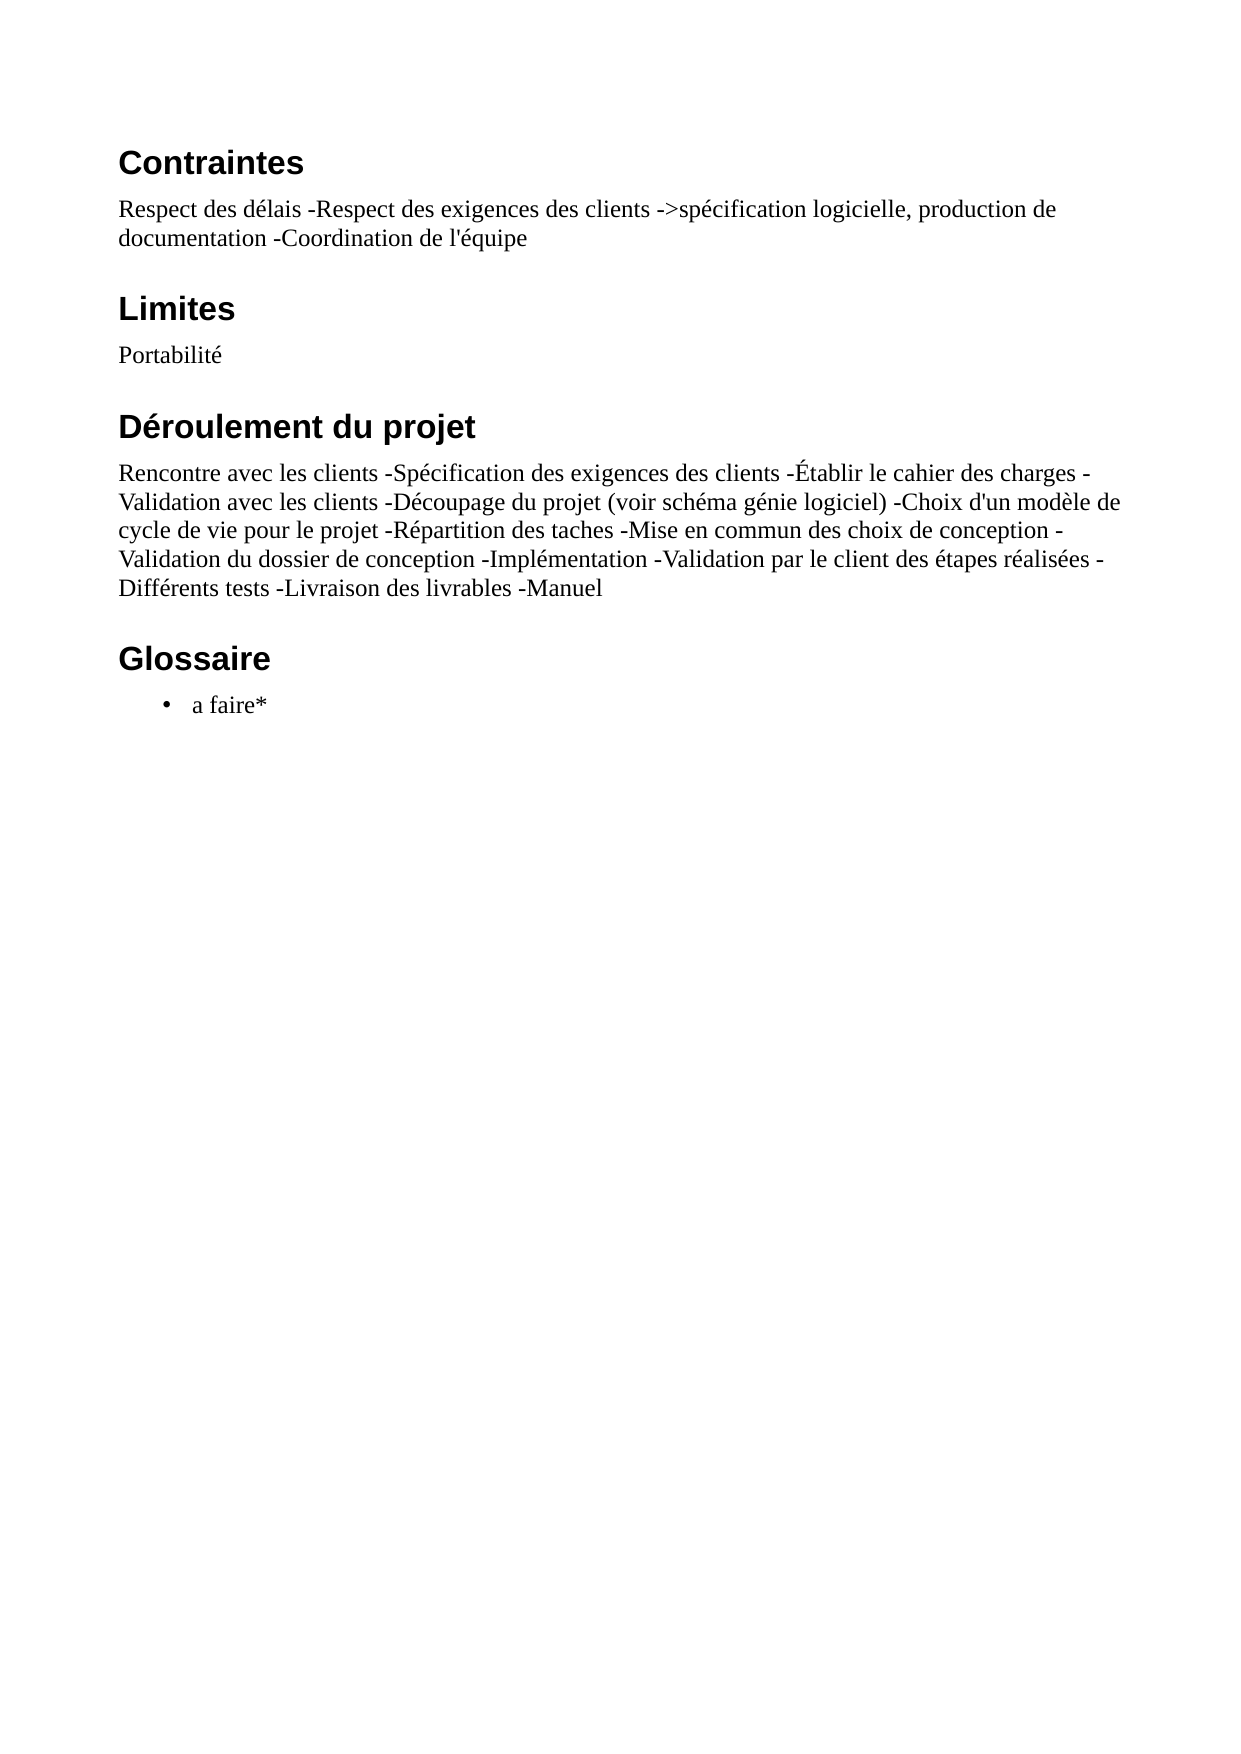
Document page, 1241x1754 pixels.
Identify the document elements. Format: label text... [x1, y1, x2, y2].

text Respect des délais -Respect des exigences des clients ->spécification logicielle, production de documentation -Coordination de l'équipe [118, 194, 1122, 252]
subtitle Contraintes [118, 143, 1122, 182]
subtitle Limites [118, 289, 1122, 328]
text Portabilité [118, 340, 1122, 369]
subtitle Déroulement du projet [118, 407, 1122, 445]
list a faire* [162, 690, 1122, 719]
subtitle Glossaire [118, 639, 1122, 678]
text Rencontre avec les clients -Spécification des exigences des clients -Établir le cahier des charges -Validation avec les clients -Découpage du projet (voir schéma génie logiciel) -Choix d'un modèle de cycle de vie pour le projet -Répartition des taches -Mise en commun des choix de conception -Validation du dossier de conception -Implémentation -Validation par le client des étapes réalisées -Différents tests -Livraison des livrables -Manuel [118, 458, 1122, 602]
